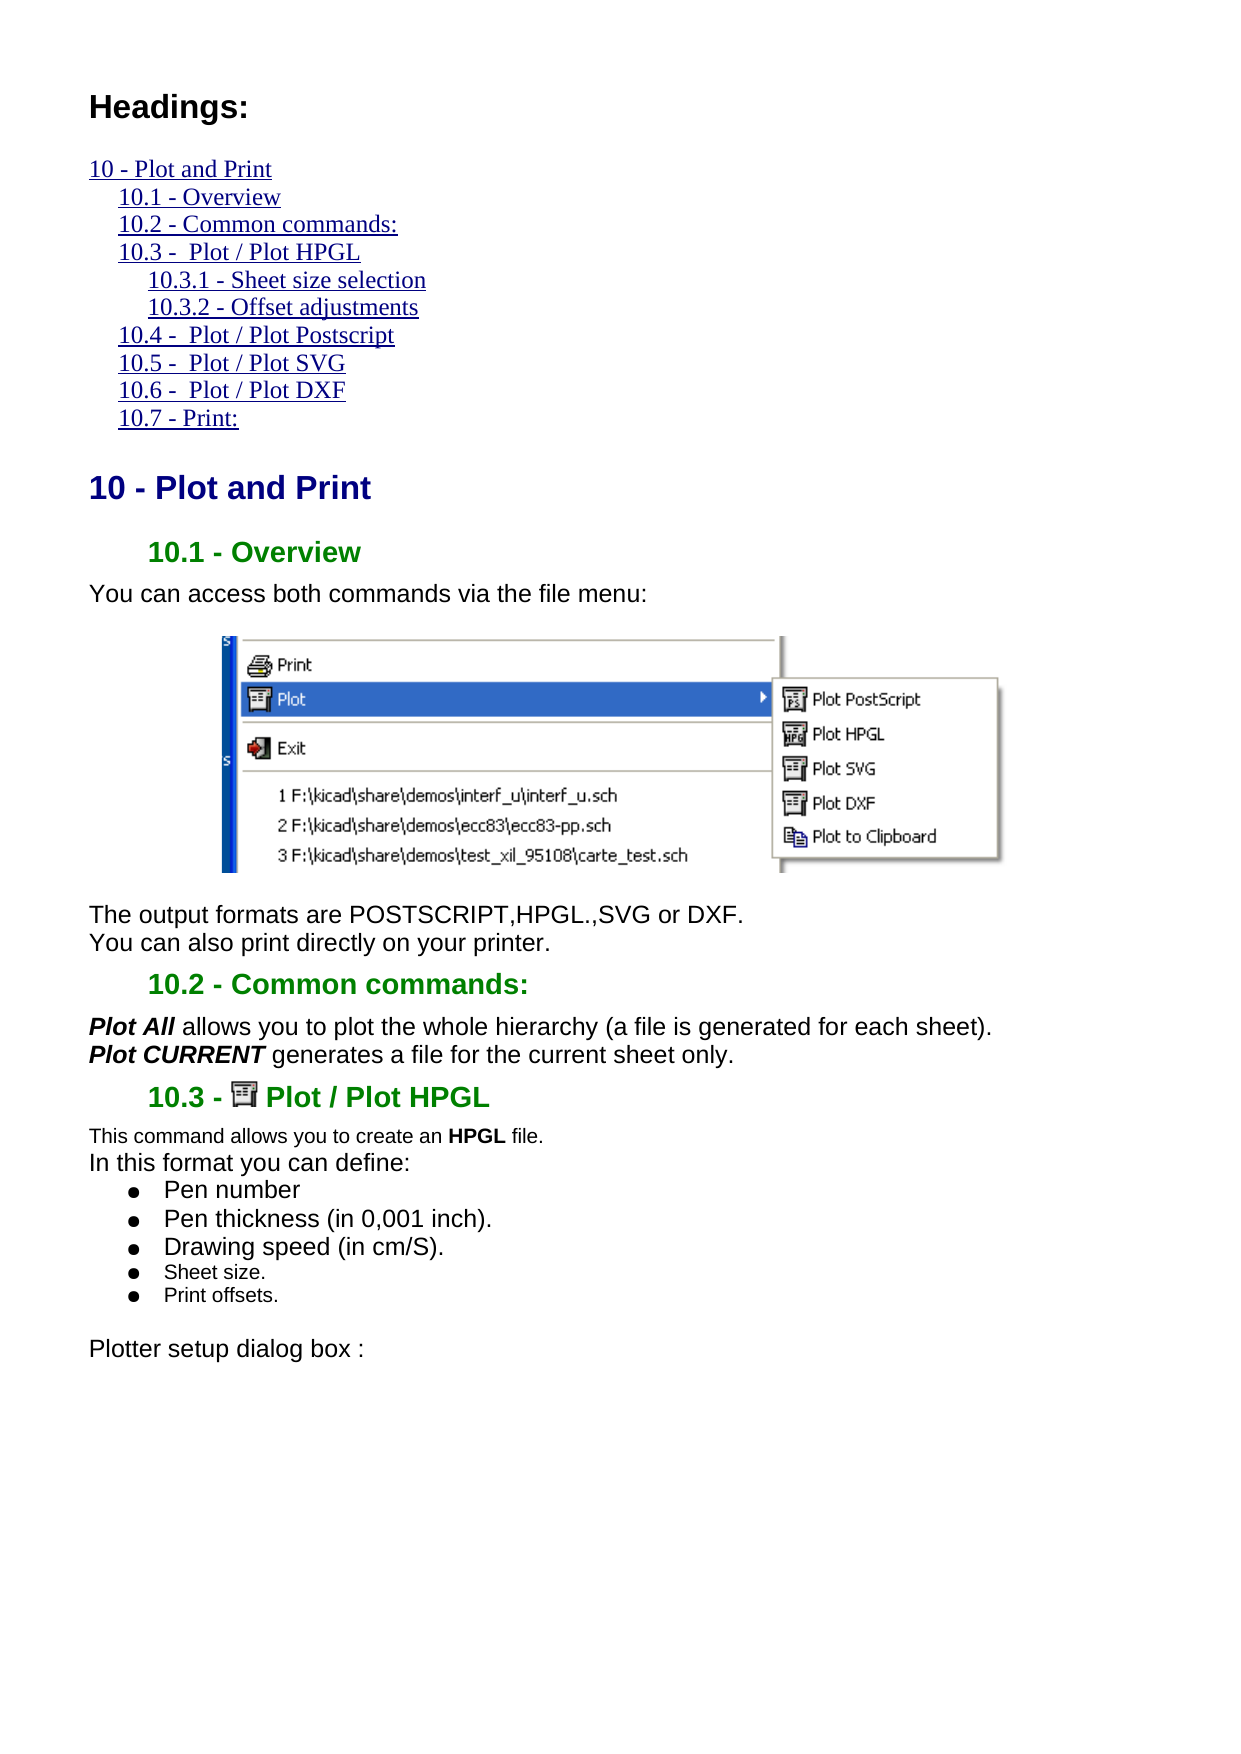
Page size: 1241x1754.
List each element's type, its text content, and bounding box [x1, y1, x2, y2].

list Pen thickness (in 0,001 inch). [126, 1204, 1152, 1232]
list Pen number [126, 1176, 1152, 1204]
list Drawing speed (in cm/S). [126, 1232, 1152, 1260]
text 10.6 - Plot / Plot DXF [118, 377, 1152, 404]
text The output formats are POSTSCRIPT,HPGL.,SVG or DXF. [88, 900, 1152, 928]
text Plotter setup dialog box : [88, 1335, 1152, 1363]
list Print offsets. [126, 1283, 1152, 1307]
subtitle Plot and Print [88, 469, 1152, 506]
text In this format you can define: [88, 1148, 1152, 1176]
text This command allows you to create an HPGL file. [88, 1125, 1152, 1148]
text 10.5 - Plot / Plot SVG [118, 349, 1152, 377]
subtitle Overview [148, 536, 1152, 568]
text 10.3.2 - Offset adjustments [147, 293, 1152, 321]
list Sheet size. [126, 1260, 1152, 1283]
text 10.4 - Plot / Plot Postscript [118, 321, 1152, 349]
text Plot All allows you to plot the whole hierarchy (a file is generated for each sheet). [88, 1013, 1152, 1041]
text You can access both commands via the file menu: [88, 580, 1152, 608]
text Plot CURRENT generates a file for the current sheet only. [88, 1041, 1152, 1069]
text 10.3 - Plot / Plot HPGL [118, 238, 1152, 266]
text 10.7 - Print: [118, 404, 1152, 432]
picture [221, 636, 1019, 873]
subtitle Headings: [88, 88, 1152, 126]
subtitle Common commands: [148, 968, 1152, 1001]
text 10.3.1 - Sheet size selection [147, 266, 1152, 293]
subtitle Plot / Plot HPGL [148, 1080, 1152, 1113]
text You can also print directly on your printer. [88, 928, 1152, 956]
picture [230, 1080, 258, 1107]
text 10 - Plot and Print [88, 155, 1152, 183]
text 10.2 - Common commands: [118, 210, 1152, 238]
text 10.1 - Overview [118, 183, 1152, 210]
